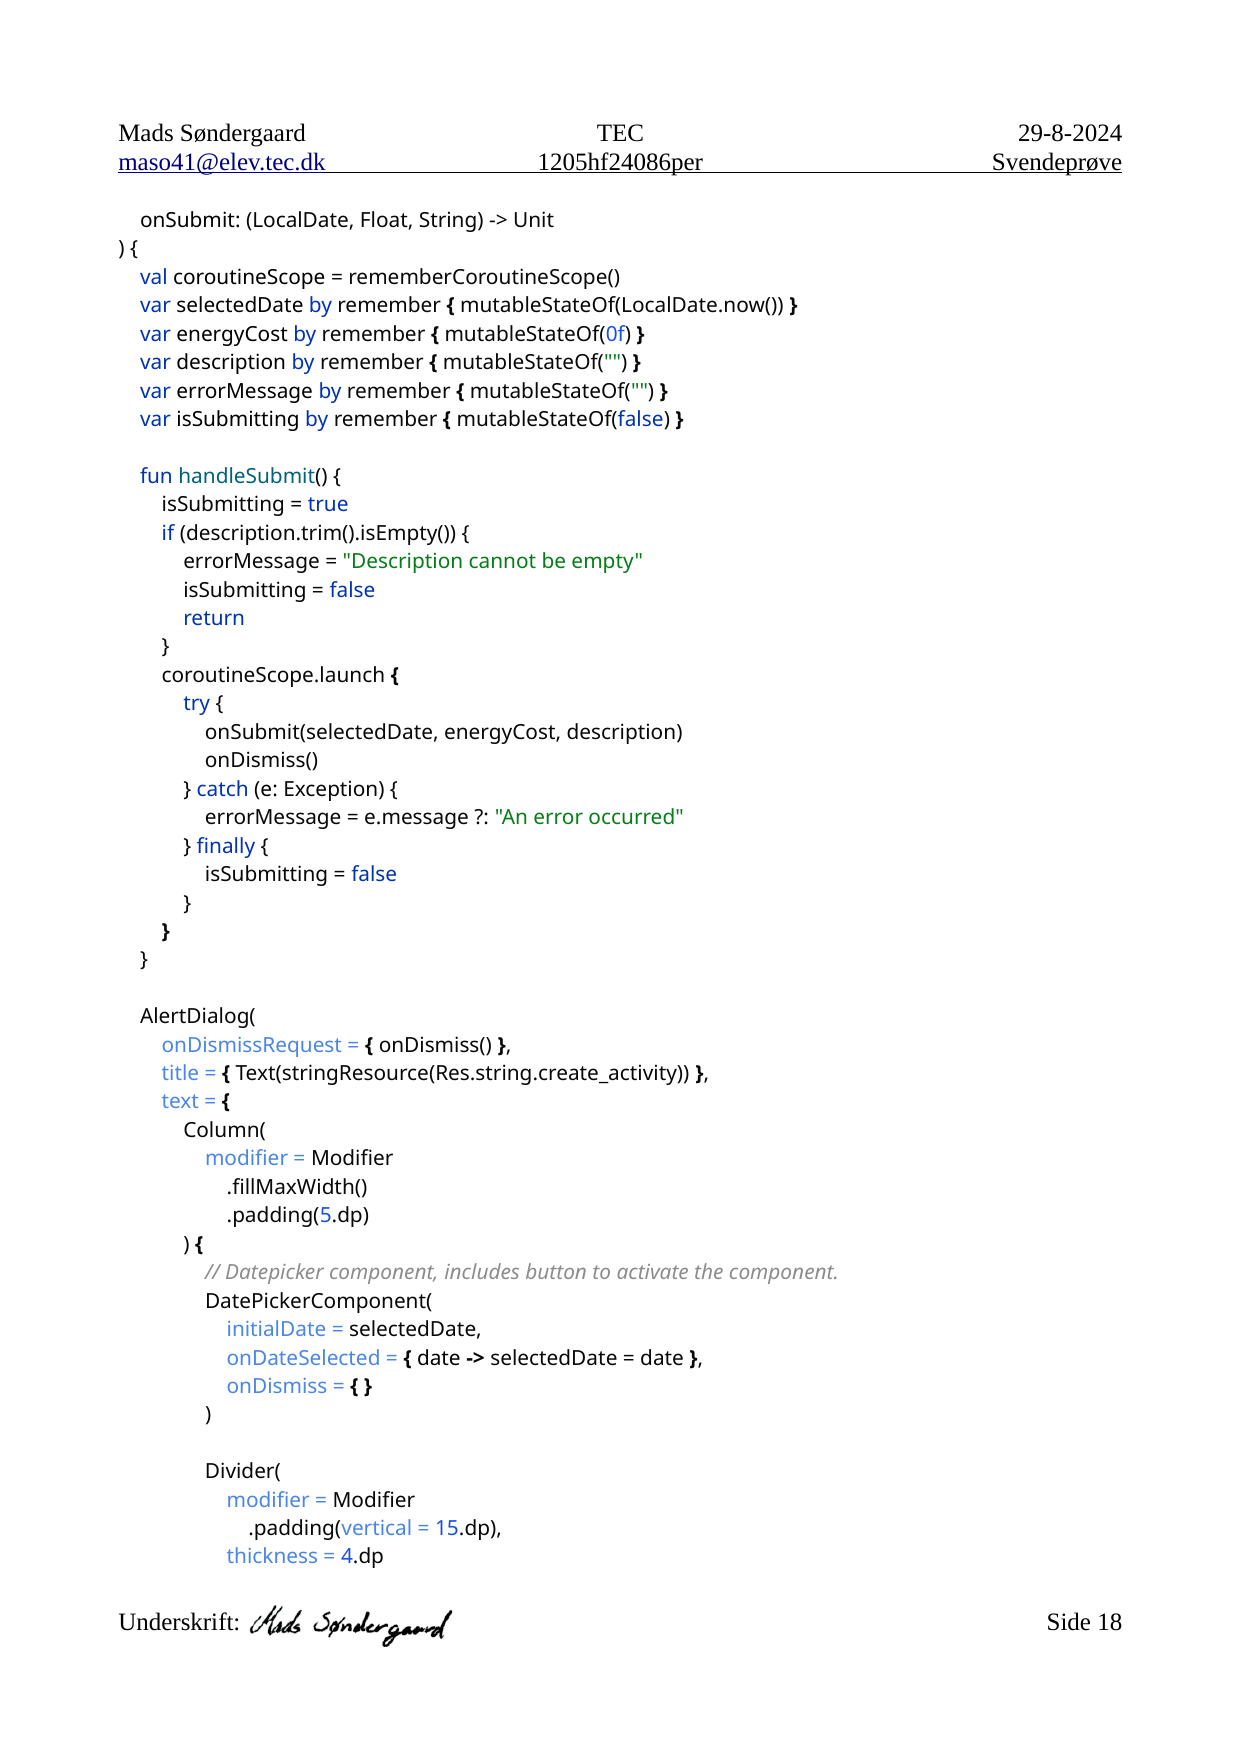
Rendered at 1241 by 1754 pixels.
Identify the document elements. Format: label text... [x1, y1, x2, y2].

picture [244, 1600, 458, 1647]
text onSubmit: (LocalDate, Float, String) -> Unit ) { val coroutineScope = rememberCoroutineScope() var selectedDate by remember { mutableStateOf(LocalDate.now()) } var energyCost by remember { mutableStateOf(0f) } var description by remember { mutableStateOf("") } var errorMessage by remember { mutableStateOf("") } var isSubmitting by remember { mutableStateOf(false) } fun handleSubmit() { isSubmitting = true if (description.trim().isEmpty()) { errorMessage = "Description cannot be empty" isSubmitting = false return } coroutineScope.launch { try { onSubmit(selectedDate, energyCost, description) onDismiss() } catch (e: Exception) { errorMessage = e.message ?: "An error occurred" } finally { isSubmitting = false } } } AlertDialog( onDismissRequest = { onDismiss() }, title = { Text(stringResource(Res.string.create_activity)) }, text = { Column( modifier = Modifier .fillMaxWidth() .padding(5.dp) ) { // Datepicker component, includes button to activate the component. DatePickerComponent( initialDate = selectedDate, onDateSelected = { date -> selectedDate = date }, onDismiss = { } ) Divider( modifier = Modifier .padding(vertical = 15.dp), thickness = 4.dp [118, 205, 1122, 1570]
